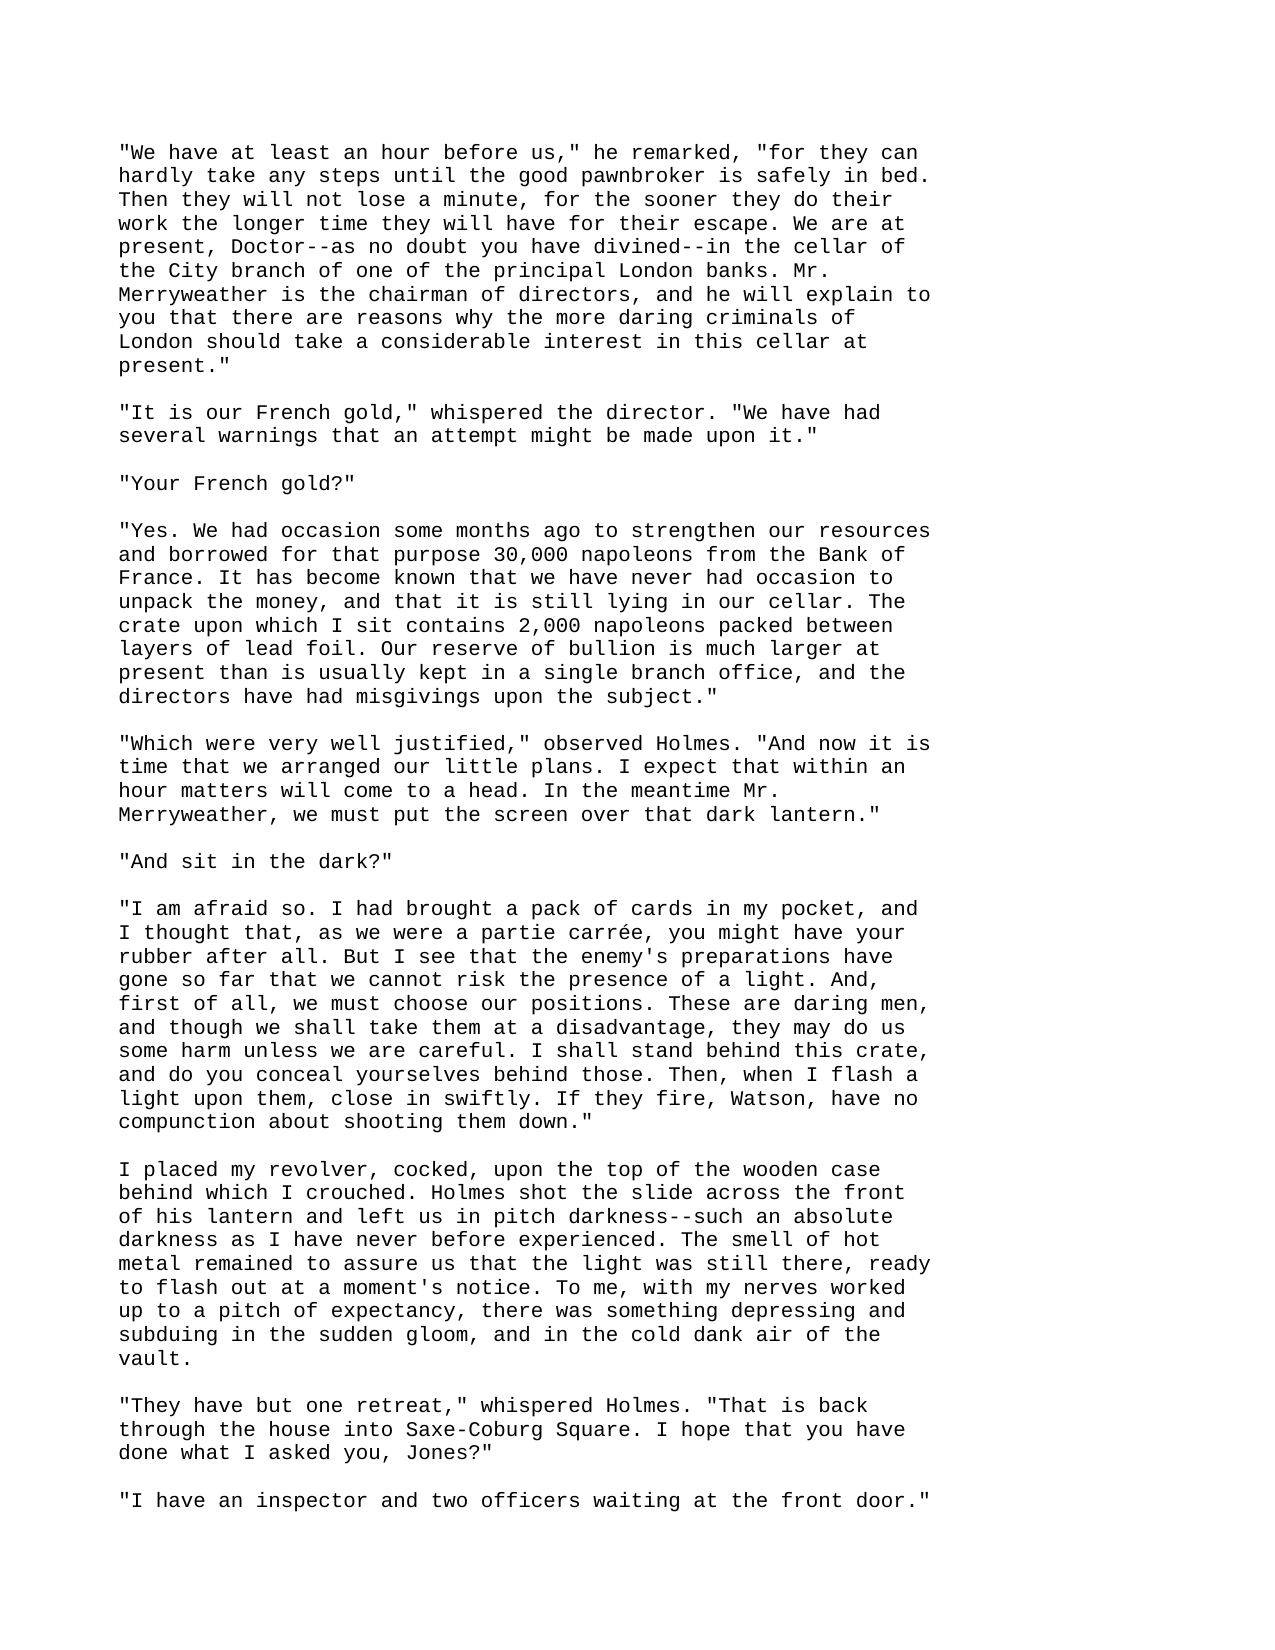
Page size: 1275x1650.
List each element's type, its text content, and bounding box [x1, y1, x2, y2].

text "And sit in the dark?" [118, 851, 1157, 875]
text subduing in the sudden gloom, and in the cold dank air of the [118, 1324, 1157, 1348]
text France. It has become known that we have never had occasion to [118, 567, 1157, 591]
text of his lantern and left us in pitch darkness--such an absolute [118, 1206, 1157, 1229]
text light upon them, close in swiftly. If they fire, Watson, have no [118, 1088, 1157, 1111]
text "Your French gold?" [118, 473, 1157, 496]
text London should take a considerable interest in this cellar at [118, 331, 1157, 354]
text work the longer time they will have for their escape. We are at [118, 213, 1157, 236]
text done what I asked you, Jones?" [118, 1442, 1157, 1466]
text gone so far that we cannot risk the presence of a light. And, [118, 969, 1157, 993]
text and do you conceal yourselves behind those. Then, when I flash a [118, 1064, 1157, 1088]
text the City branch of one of the principal London banks. Mr. [118, 260, 1157, 284]
text through the house into Saxe-Coburg Square. I hope that you have [118, 1419, 1157, 1442]
text unpack the money, and that it is still lying in our cellar. The [118, 591, 1157, 615]
text "They have but one retreat," whispered Holmes. "That is back [118, 1395, 1157, 1419]
text to flash out at a moment's notice. To me, with my nerves worked [118, 1277, 1157, 1300]
text several warnings that an attempt might be made upon it." [118, 426, 1157, 449]
text "It is our French gold," whispered the director. "We have had [118, 402, 1157, 426]
text Merryweather is the chairman of directors, and he will explain to [118, 284, 1157, 307]
text and though we shall take them at a disadvantage, they may do us [118, 1017, 1157, 1040]
text compunction about shooting them down." [118, 1111, 1157, 1135]
text crate upon which I sit contains 2,000 napoleons packed between [118, 615, 1157, 638]
text I thought that, as we were a partie carrée, you might have your [118, 922, 1157, 946]
text "Which were very well justified," observed Holmes. "And now it is [118, 733, 1157, 757]
text vault. [118, 1348, 1157, 1371]
text "I am afraid so. I had brought a pack of cards in my pocket, and [118, 898, 1157, 922]
text "We have at least an hour before us," he remarked, "for they can [118, 142, 1157, 165]
text directors have had misgivings upon the subject." [118, 686, 1157, 709]
text present than is usually kept in a single branch office, and the [118, 662, 1157, 686]
text layers of lead foil. Our reserve of bullion is much larger at [118, 638, 1157, 662]
text present." [118, 354, 1157, 378]
text some harm unless we are careful. I shall stand behind this crate, [118, 1040, 1157, 1064]
text darkness as I have never before experienced. The smell of hot [118, 1229, 1157, 1253]
text hardly take any steps until the good pawnbroker is safely in bed. [118, 165, 1157, 189]
text behind which I crouched. Holmes shot the slide across the front [118, 1182, 1157, 1206]
text Merryweather, we must put the screen over that dark lantern." [118, 804, 1157, 827]
text "I have an inspector and two officers waiting at the front door." [118, 1489, 1157, 1513]
text "Yes. We had occasion some months ago to strengthen our resources [118, 520, 1157, 544]
text metal remained to assure us that the light was still there, ready [118, 1253, 1157, 1277]
text and borrowed for that purpose 30,000 napoleons from the Bank of [118, 544, 1157, 567]
text Then they will not lose a minute, for the sooner they do their [118, 189, 1157, 213]
text rubber after all. But I see that the enemy's preparations have [118, 946, 1157, 969]
text I placed my revolver, cocked, upon the top of the wooden case [118, 1158, 1157, 1182]
text time that we arranged our little plans. I expect that within an [118, 757, 1157, 780]
text present, Doctor--as no doubt you have divined--in the cellar of [118, 236, 1157, 260]
text first of all, we must choose our positions. These are daring men, [118, 993, 1157, 1017]
text up to a pitch of expectancy, there was something depressing and [118, 1300, 1157, 1324]
text you that there are reasons why the more daring criminals of [118, 307, 1157, 331]
text hour matters will come to a head. In the meantime Mr. [118, 780, 1157, 804]
